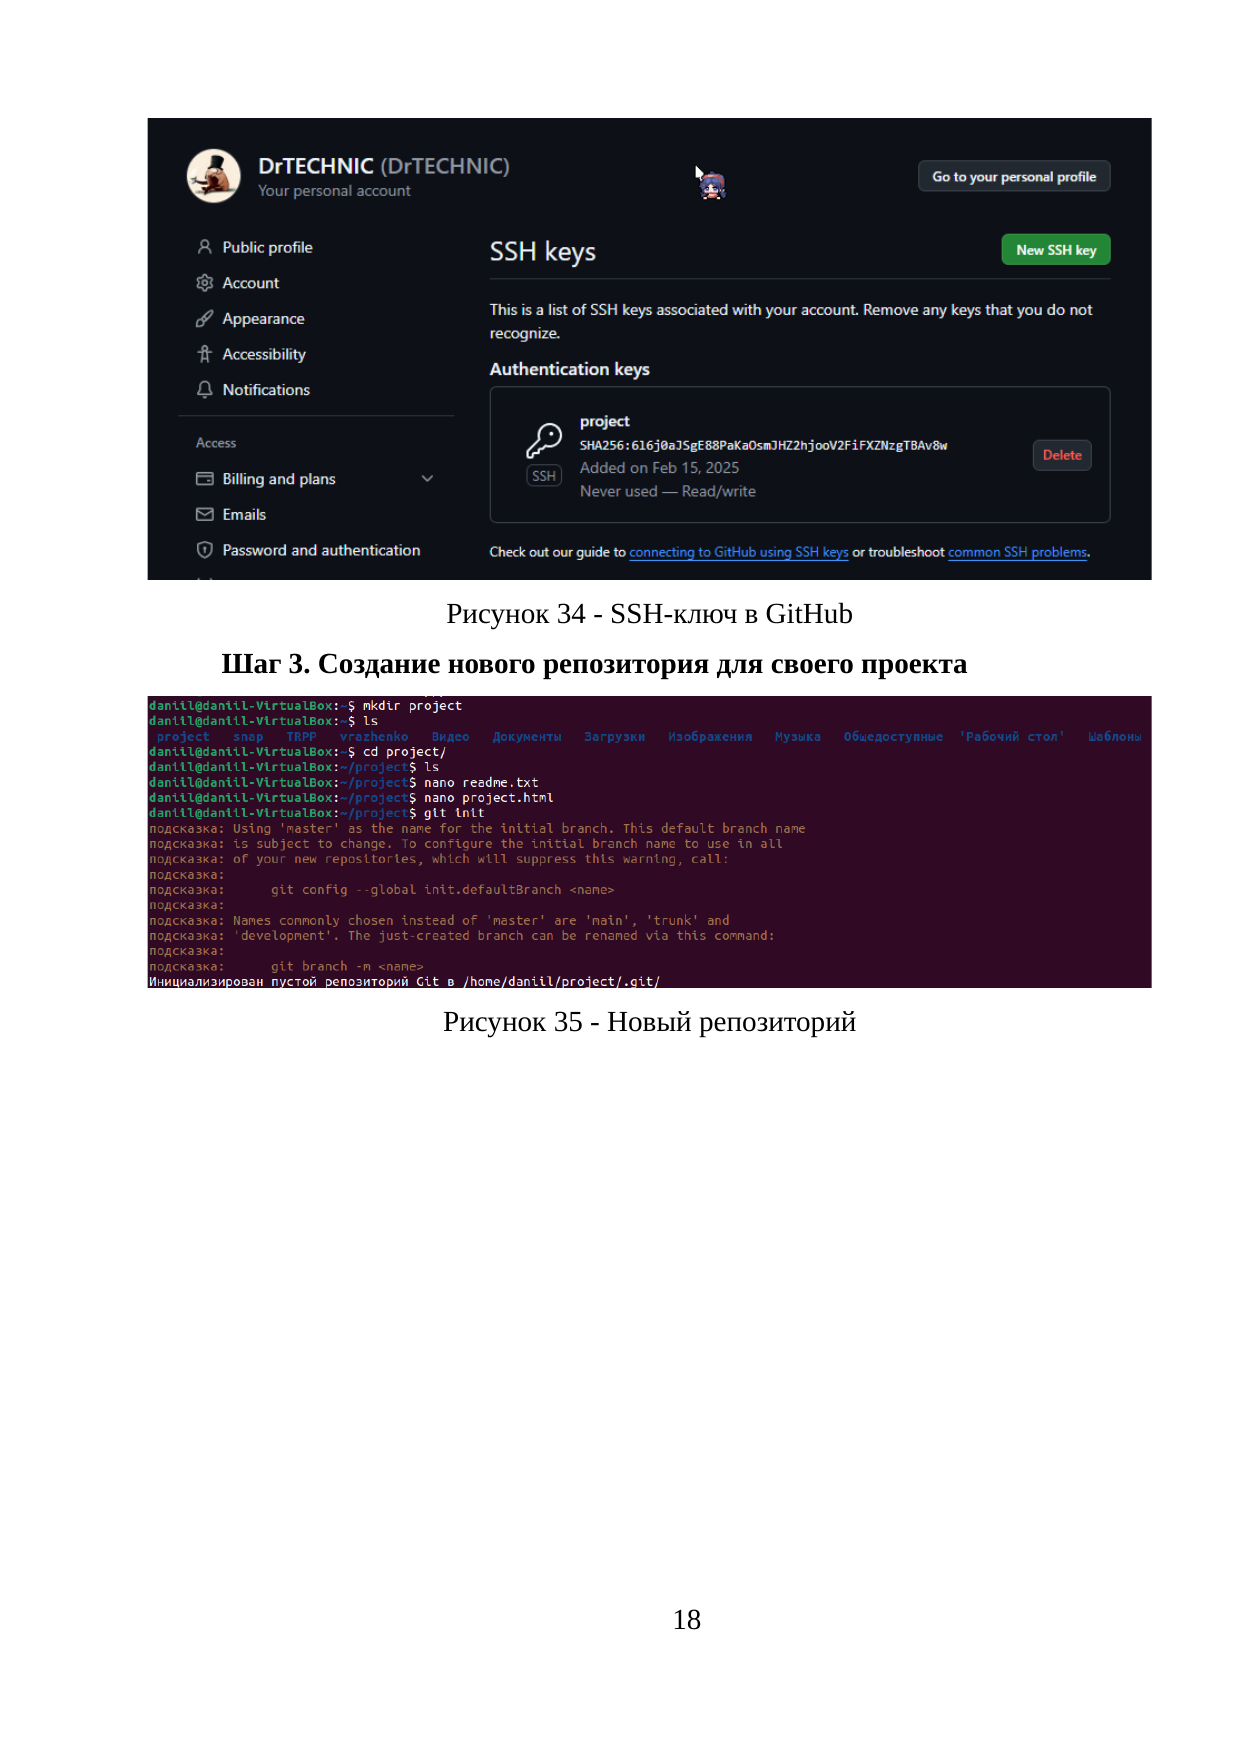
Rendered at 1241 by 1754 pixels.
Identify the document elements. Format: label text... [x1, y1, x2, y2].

text Рисунок 35 - Новый репозиторий [148, 988, 1152, 1038]
subtitle Шаг 3. Создание нового репозитория для своего проекта [148, 647, 1152, 680]
text Рисунок 34 - SSH-ключ в GitHub [148, 580, 1152, 630]
picture [147, 118, 1152, 580]
picture [147, 696, 1152, 988]
